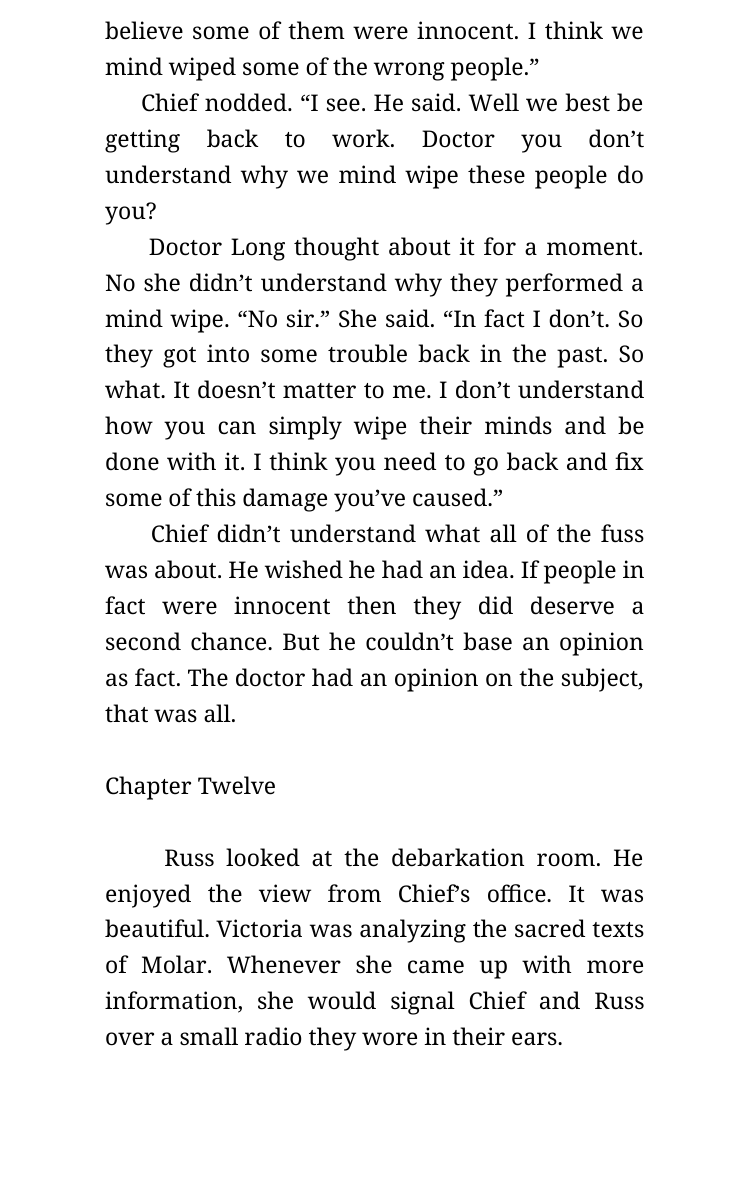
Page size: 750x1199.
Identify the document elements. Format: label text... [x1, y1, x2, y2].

text Chapter Twelve [105, 770, 645, 801]
text Chief didn’t understand what all of the fuss was about. He wished he had an idea. If people in fact were innocent then they did deserve a second chance. But he couldn’t base an opinion as fact. The doctor had an opinion on the subject, that was all. [105, 518, 645, 729]
text Doctor Long thought about it for a moment. No she didn’t understand why they performed a mind wipe. “No sir.” She said. “In fact I don’t. So they got into some trouble back in the past. So what. It doesn’t matter to me. I don’t understand how you can simply wipe their minds and be done with it. I think you need to go back and fix some of this damage you’ve caused.” [105, 231, 645, 513]
text Russ looked at the debarkation room. He enjoyed the view from Chief’s office. It was beautiful. Victoria was analyzing the sacred texts of Molar. Whenever she came up with more information, she would signal Chief and Russ over a small radio they wore in their ears. [105, 842, 645, 1052]
text believe some of them were innocent. I think we mind wiped some of the wrong people.” [105, 15, 645, 82]
text Chief nodded. “I see. He said. Well we best be getting back to work. Doctor you don’t understand why we mind wipe these people do you? [105, 87, 645, 226]
